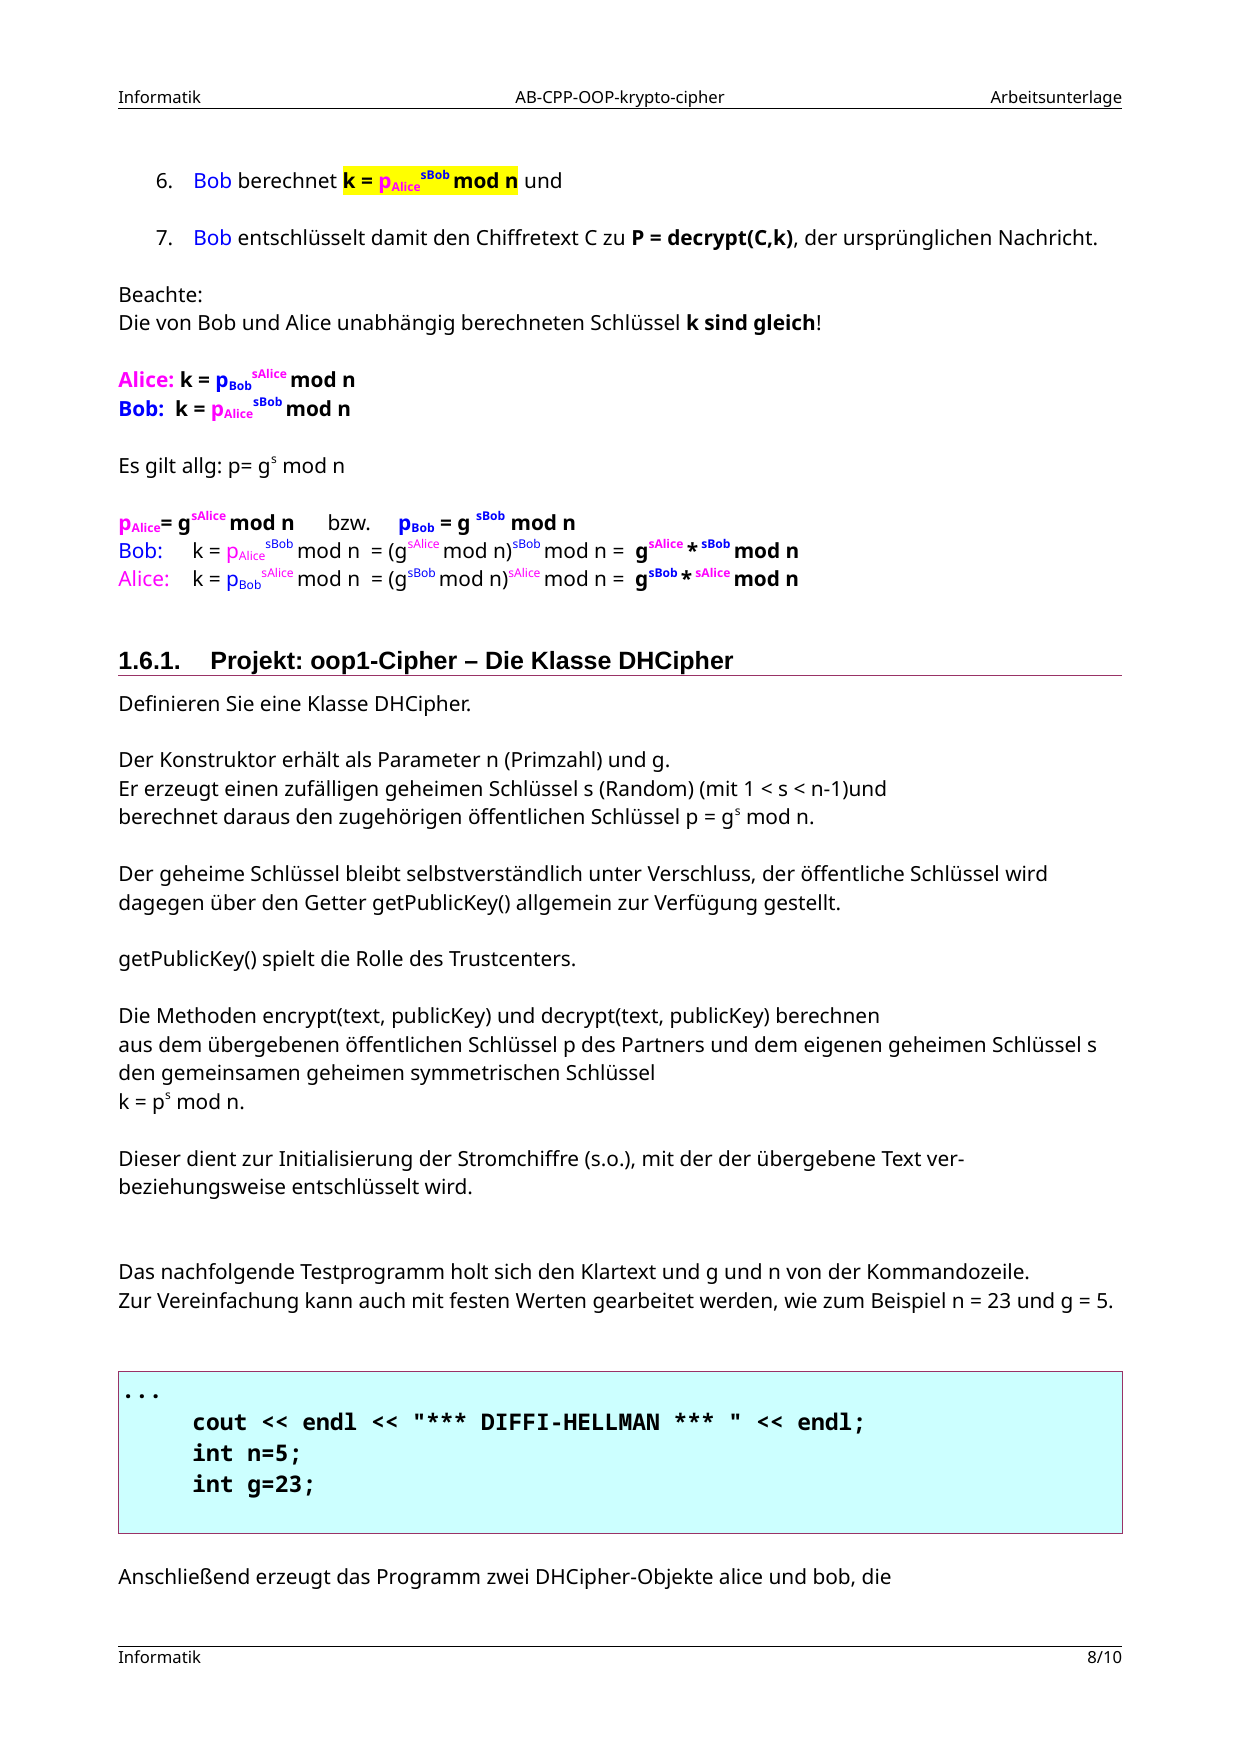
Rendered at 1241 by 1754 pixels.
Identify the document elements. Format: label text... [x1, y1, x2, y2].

text Die Methoden encrypt(text, publicKey) und decrypt(text, publicKey) berechnen [118, 1001, 1122, 1030]
text Zur Vereinfachung kann auch mit festen Werten gearbeitet werden, wie zum Beispiel n = 23 und g = 5. [118, 1286, 1122, 1314]
text Anschließend erzeugt das Programm zwei DHCipher-Objekte alice und bob, die [118, 1562, 1122, 1590]
list Bob berechnet k = pAlicesBob mod n und [156, 166, 1122, 223]
text Er erzeugt einen zufälligen geheimen Schlüssel s (Random) (mit 1 < s < n-1)und [118, 774, 1122, 802]
text Der Konstruktor erhält als Parameter n (Primzahl) und g. [118, 746, 1122, 774]
text Bob: k = pAlicesBob mod n [118, 394, 1122, 422]
text Alice: k = pBobsAlice mod n [118, 365, 1122, 394]
text getPublicKey() spielt die Rolle des Trustcenters. [118, 944, 1122, 973]
text pAlice= gsAlice mod n bzw. pBob = g sBob mod n [118, 508, 1122, 536]
list Bob entschlüsselt damit den Chiffretext C zu P = decrypt(C,k), der ursprünglichen Nachricht. [156, 223, 1122, 252]
text int n=5; [119, 1434, 1122, 1465]
text Die von Bob und Alice unabhängig berechneten Schlüssel k sind gleich! [118, 308, 1122, 337]
text Das nachfolgende Testprogramm holt sich den Klartext und g und n von der Kommandozeile. [118, 1257, 1122, 1286]
text berechnet daraus den zugehörigen öffentlichen Schlüssel p = gs mod n. [118, 802, 1122, 831]
text Alice: k = pBobsAlice mod n = (gsBob mod n)sAlice mod n = gsBob * sAlice mod n [118, 564, 1122, 593]
text aus dem übergebenen öffentlichen Schlüssel p des Partners und dem eigenen geheimen Schlüssel s den gemeinsamen geheimen symmetrischen Schlüssel [118, 1030, 1122, 1087]
text k = ps mod n. [118, 1087, 1122, 1115]
text Es gilt allg: p= gs mod n [118, 451, 1122, 479]
text Definieren Sie eine Klasse DHCipher. [118, 689, 1122, 717]
list [156, 138, 1122, 166]
text int g=23; [119, 1465, 1122, 1496]
text Bob: k = pAlicesBob mod n = (gsAlice mod n)sBob mod n = gsAlice * sBob mod n [118, 536, 1122, 564]
text Beachte: [118, 280, 1122, 308]
text Dieser dient zur Initialisierung der Stromchiffre (s.o.), mit der der übergebene Text ver- beziehungsweise entschlüsselt wird. [118, 1144, 1122, 1201]
text cout << endl << "*** DIFFI-HELLMAN *** " << endl; [119, 1402, 1122, 1434]
text ... [119, 1372, 1122, 1402]
text Der geheime Schlüssel bleibt selbstverständlich unter Verschluss, der öffentliche Schlüssel wird dagegen über den Getter getPublicKey() allgemein zur Verfügung gestellt. [118, 859, 1122, 916]
subtitle Projekt: oop1-Cipher – Die Klasse DHCipher [118, 646, 1122, 675]
